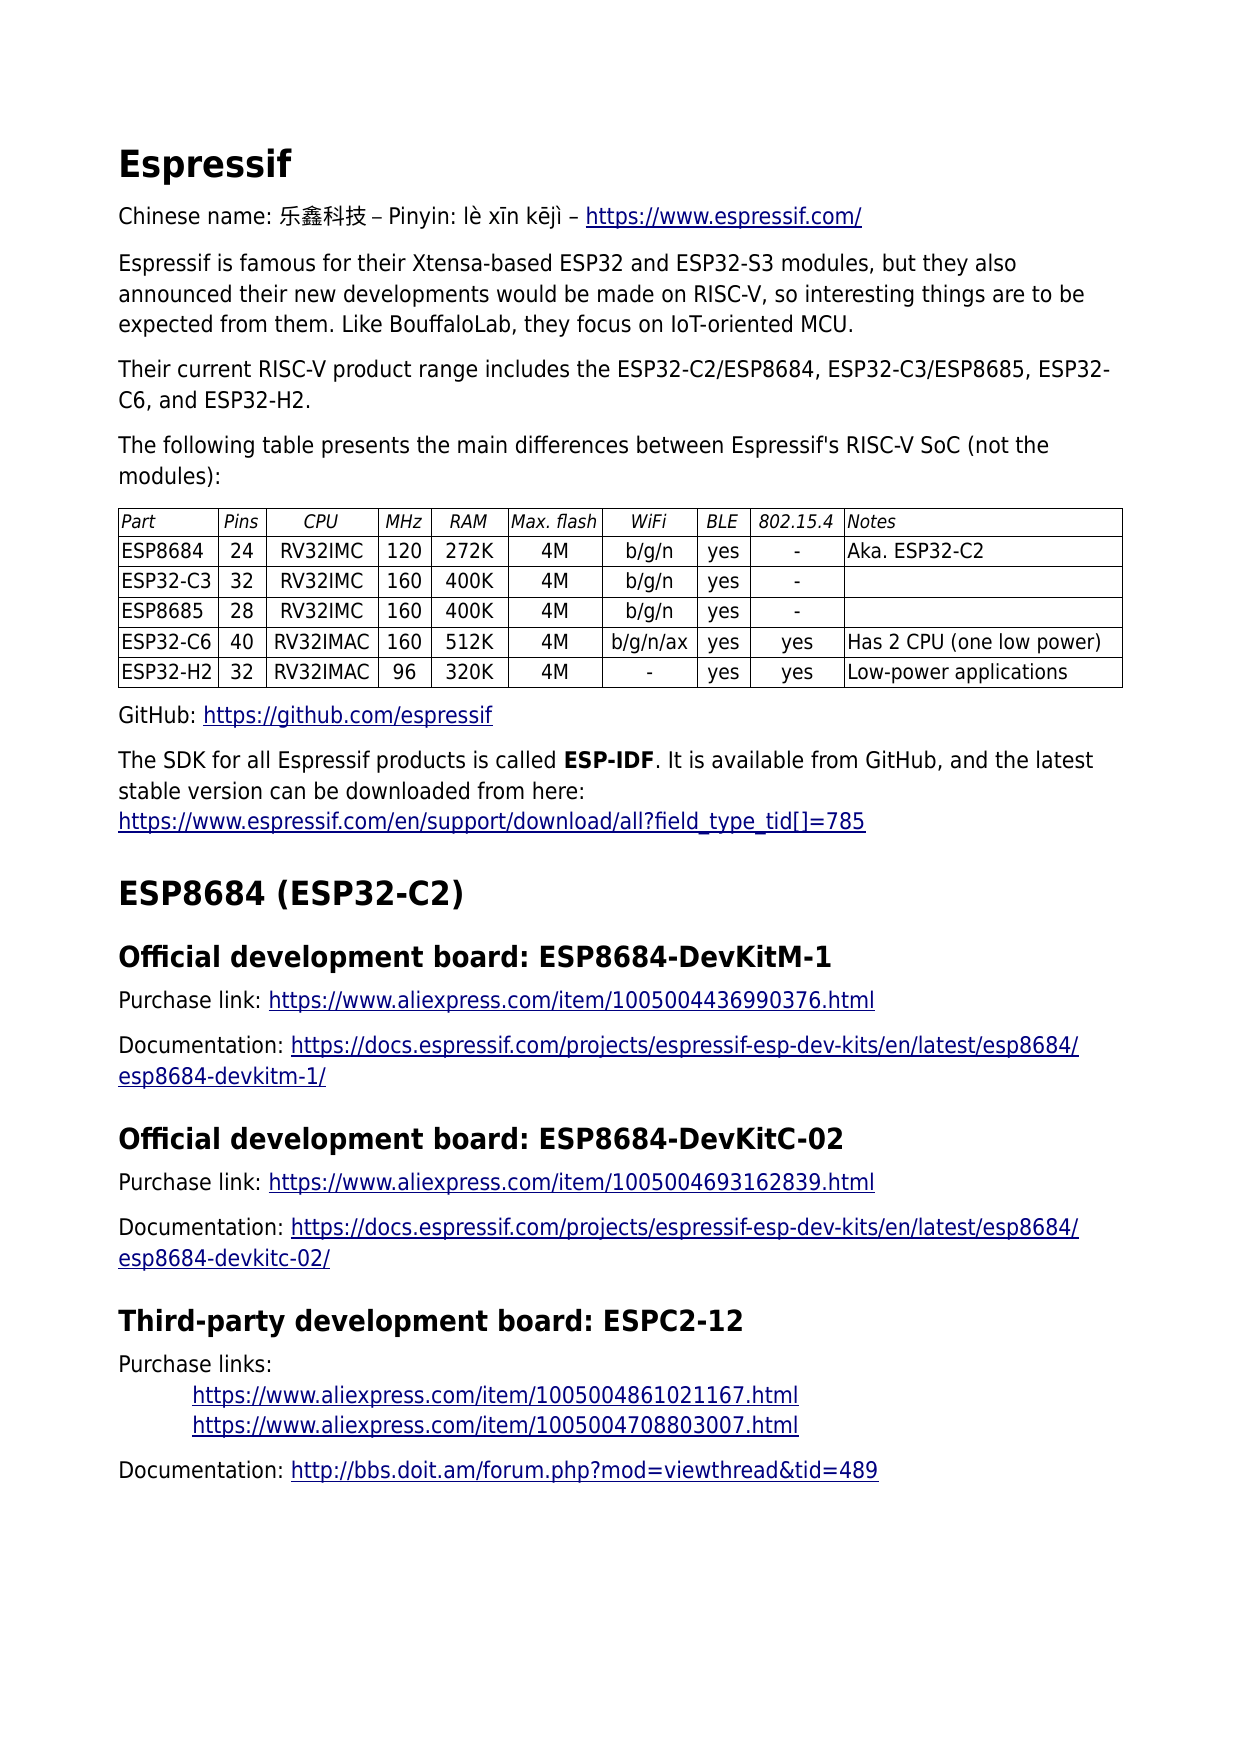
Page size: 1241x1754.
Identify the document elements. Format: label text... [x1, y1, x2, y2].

text Purchase link: https://www.aliexpress.com/item/1005004693162839.html [118, 1169, 1122, 1196]
table_cell 4M [509, 537, 602, 566]
text The following table presents the main differences between Espressif's RISC-V SoC (not the modules): [118, 432, 1122, 490]
table_cell 4M [509, 598, 602, 627]
table_header WiFi [603, 509, 697, 536]
text GitHub: https://github.com/espressif [118, 702, 1122, 729]
subtitle ESP8684 (ESP32-C2) [118, 874, 1122, 913]
table_cell yes [698, 537, 750, 566]
table_cell Has 2 CPU (one low power) [845, 628, 1122, 657]
table_cell - [751, 598, 844, 627]
table_header MHz [379, 509, 431, 536]
table_cell 4M [509, 628, 602, 657]
table_cell 400K [432, 598, 508, 627]
table_cell 4M [509, 567, 602, 597]
text Their current RISC-V product range includes the ESP32-C2/ESP8684, ESP32-C3/ESP8685, ESP32-C6, and ESP32-H2. [118, 357, 1122, 414]
table_cell ESP32-H2 [119, 658, 218, 687]
text Documentation: http://bbs.doit.am/forum.php?mod=viewthread&tid=489 [118, 1458, 1122, 1484]
table_cell ESP8685 [119, 598, 218, 627]
table_cell b/g/n [603, 537, 697, 566]
table_header Part [119, 509, 218, 536]
table_cell b/g/n/ax [603, 628, 697, 657]
subtitle Official development board: ESP8684-DevKitC-02 [118, 1123, 1122, 1157]
table_cell 32 [219, 567, 266, 597]
table_cell 4M [509, 658, 602, 687]
table_header RAM [432, 509, 508, 536]
table_cell b/g/n [603, 567, 697, 597]
table_cell [845, 567, 1122, 597]
table_cell Low-power applications [845, 658, 1122, 687]
subtitle Third-party development board: ESPC2-12 [118, 1305, 1122, 1339]
text Documentation: https://docs.espressif.com/projects/espressif-esp-dev-kits/en/latest/esp8684/esp8684-devkitc-02/ [118, 1214, 1122, 1272]
table_cell 272K [432, 537, 508, 566]
table_cell yes [698, 658, 750, 687]
table_cell - [751, 567, 844, 597]
table_cell ESP8684 [119, 537, 218, 566]
text Purchase link: https://www.aliexpress.com/item/1005004436990376.html [118, 987, 1122, 1014]
table_cell 32 [219, 658, 266, 687]
text Espressif is famous for their Xtensa-based ESP32 and ESP32-S3 modules, but they also announced their new developments would be made on RISC-V, so interesting things are to be expected from them. Like BouffaloLab, they focus on IoT-oriented MCU. [118, 250, 1122, 338]
table_cell 120 [379, 537, 431, 566]
text Chinese name: 乐鑫科技 – Pinyin: lè xīn kējì – https://www.espressif.com/ [118, 199, 1122, 231]
table_cell Aka. ESP32-C2 [845, 537, 1122, 566]
table_cell yes [698, 567, 750, 597]
table_cell yes [751, 658, 844, 687]
table_cell - [751, 537, 844, 566]
subtitle Official development board: ESP8684-DevKitM-1 [118, 941, 1122, 974]
text https://www.aliexpress.com/item/1005004708803007.html [192, 1412, 1122, 1439]
table_cell RV32IMAC [267, 658, 378, 687]
text The SDK for all Espressif products is called ESP-IDF. It is available from GitHub, and the latest stable version can be downloaded from here: https://www.espressif.com/en/support/download/all?field_type_tid[]=785 [118, 747, 1122, 835]
subtitle Espressif [118, 143, 1122, 187]
table_cell 24 [219, 537, 266, 566]
table_cell RV32IMC [267, 537, 378, 566]
table_cell yes [698, 598, 750, 627]
table_cell RV32IMC [267, 598, 378, 627]
table_header CPU [267, 509, 378, 536]
table_cell ESP32-C3 [119, 567, 218, 597]
table_cell yes [698, 628, 750, 657]
table_cell RV32IMC [267, 567, 378, 597]
table_cell b/g/n [603, 598, 697, 627]
table_cell yes [751, 628, 844, 657]
table_cell 28 [219, 598, 266, 627]
table_cell RV32IMAC [267, 628, 378, 657]
text Documentation: https://docs.espressif.com/projects/espressif-esp-dev-kits/en/latest/esp8684/esp8684-devkitm-1/ [118, 1032, 1122, 1089]
table_header BLE [698, 509, 750, 536]
table_cell ESP32-C6 [119, 628, 218, 657]
table_cell 320K [432, 658, 508, 687]
text Purchase links: [118, 1351, 1122, 1378]
table_header Pins [219, 509, 266, 536]
table_header 802.15.4 [751, 509, 844, 536]
table_header Notes [845, 509, 1122, 536]
table_cell 40 [219, 628, 266, 657]
table_cell [845, 598, 1122, 627]
text https://www.aliexpress.com/item/1005004861021167.html [192, 1382, 1122, 1408]
table_cell 96 [379, 658, 431, 687]
table_cell 160 [379, 567, 431, 597]
table_header Max. flash [509, 509, 602, 536]
table_cell 512K [432, 628, 508, 657]
table_cell - [603, 658, 697, 687]
table_cell 160 [379, 598, 431, 627]
table_cell 160 [379, 628, 431, 657]
table_cell 400K [432, 567, 508, 597]
